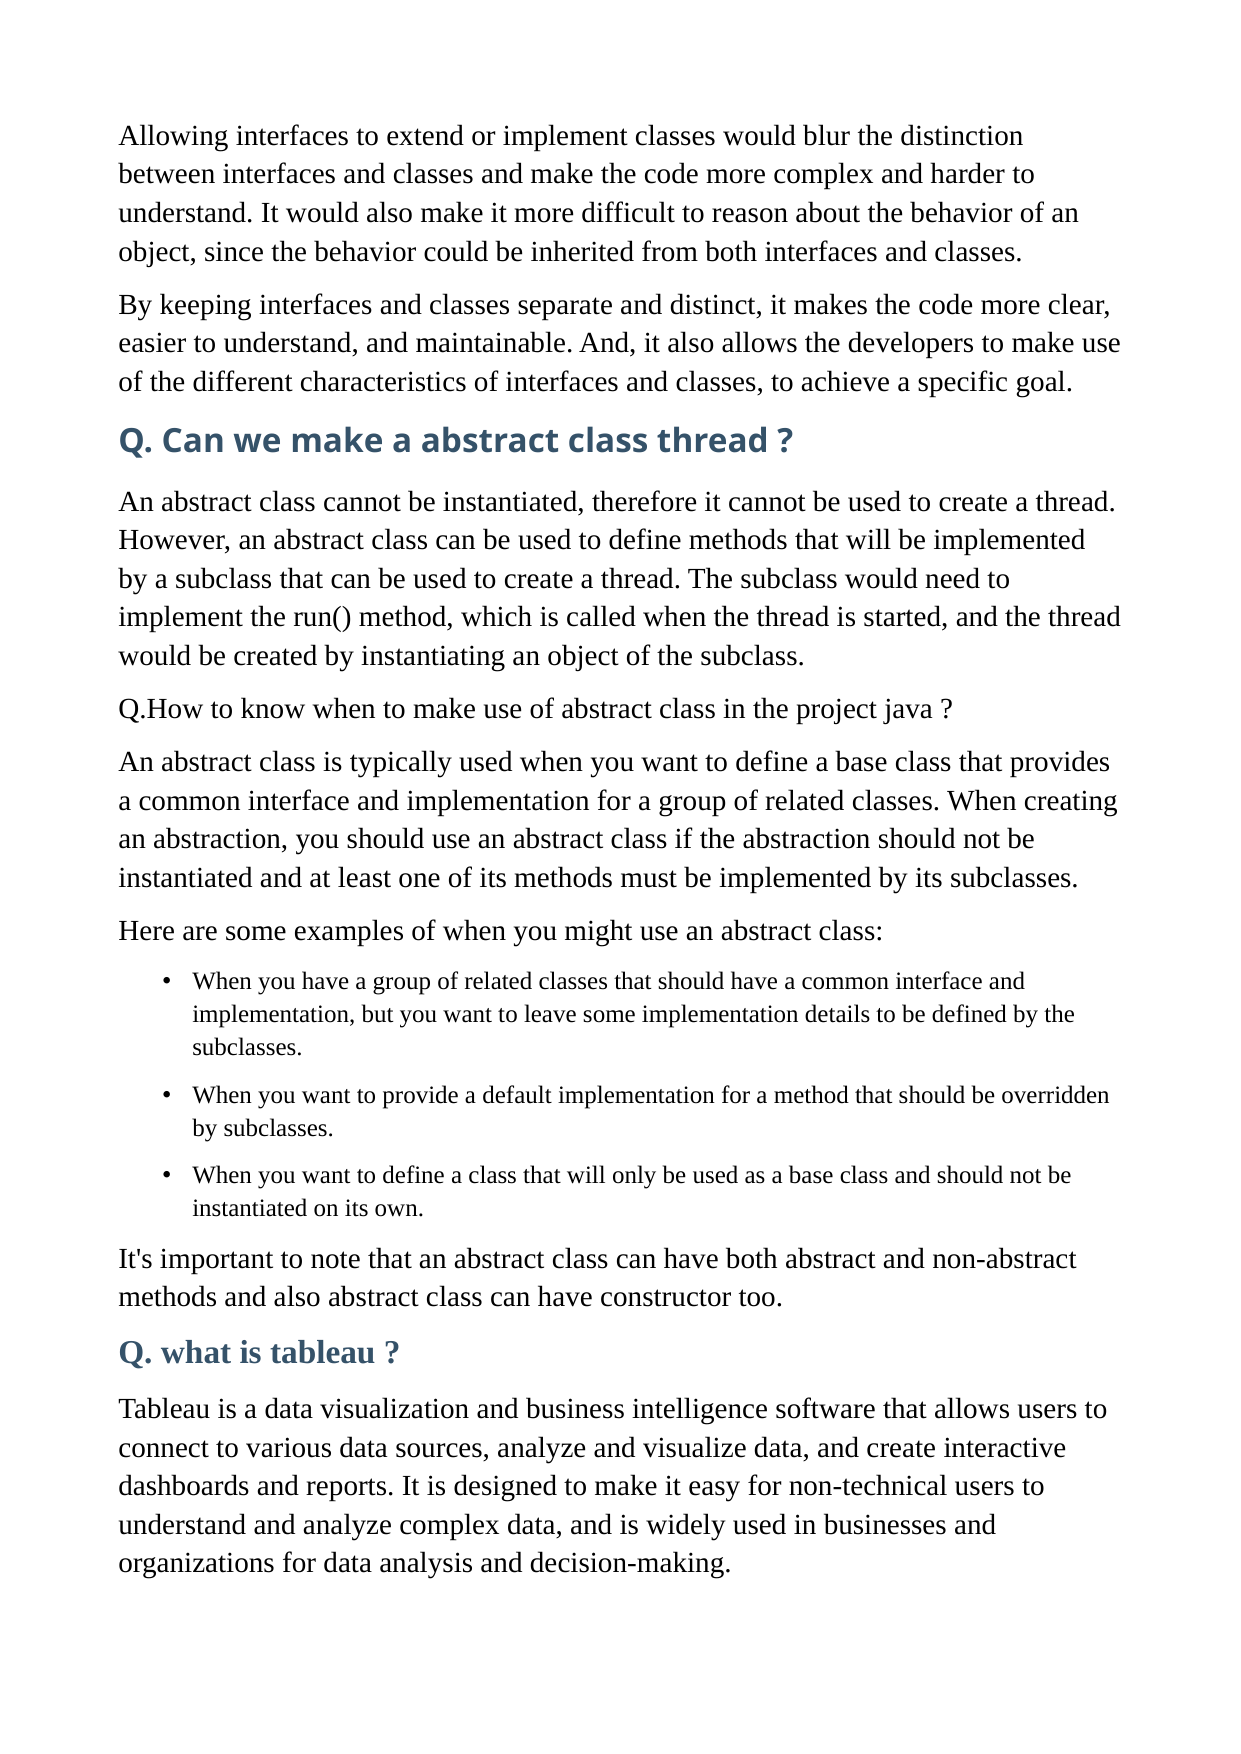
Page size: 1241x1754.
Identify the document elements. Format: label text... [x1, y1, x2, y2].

text It's important to note that an abstract class can have both abstract and non-abstract methods and also abstract class can have constructor too. [118, 1241, 1122, 1313]
text Q. what is tableau ? [118, 1333, 1122, 1371]
list When you have a group of related classes that should have a common interface and implementation, but you want to leave some implementation details to be defined by the subclasses. [162, 966, 1122, 1061]
text Q. Can we make a abstract class thread ? [118, 417, 1122, 462]
text An abstract class is typically used when you want to define a base class that provides a common interface and implementation for a group of related classes. When creating an abstraction, you should use an abstract class if the abstraction should not be instantiated and at least one of its methods must be implemented by its subclasses. [118, 744, 1122, 893]
list When you want to define a class that will only be used as a base class and should not be instantiated on its own. [162, 1160, 1122, 1222]
text An abstract class cannot be instantiated, therefore it cannot be used to create a thread. However, an abstract class can be used to define methods that will be implemented by a subclass that can be used to create a thread. The subclass would need to implement the run() method, which is called when the thread is started, and the thread would be created by instantiating an object of the subclass. [118, 484, 1122, 672]
text Here are some examples of when you might use an abstract class: [118, 913, 1122, 947]
list When you want to provide a default implementation for a method that should be overridden by subclasses. [162, 1080, 1122, 1142]
text Q.How to know when to make use of abstract class in the project java ? [118, 691, 1122, 725]
text By keeping interfaces and classes separate and distinct, it makes the code more clear, easier to understand, and maintainable. And, it also allows the developers to make use of the different characteristics of interfaces and classes, to achieve a specific goal. [118, 287, 1122, 397]
text Allowing interfaces to extend or implement classes would blur the distinction between interfaces and classes and make the code more complex and harder to understand. It would also make it more difficult to reason about the behavior of an object, since the behavior could be inherited from both interfaces and classes. [118, 118, 1122, 267]
text Tableau is a data visualization and business intelligence software that allows users to connect to various data sources, analyze and visualize data, and create interactive dashboards and reports. It is designed to make it easy for non-technical users to understand and analyze complex data, and is widely used in businesses and organizations for data analysis and decision-making. [118, 1391, 1122, 1579]
